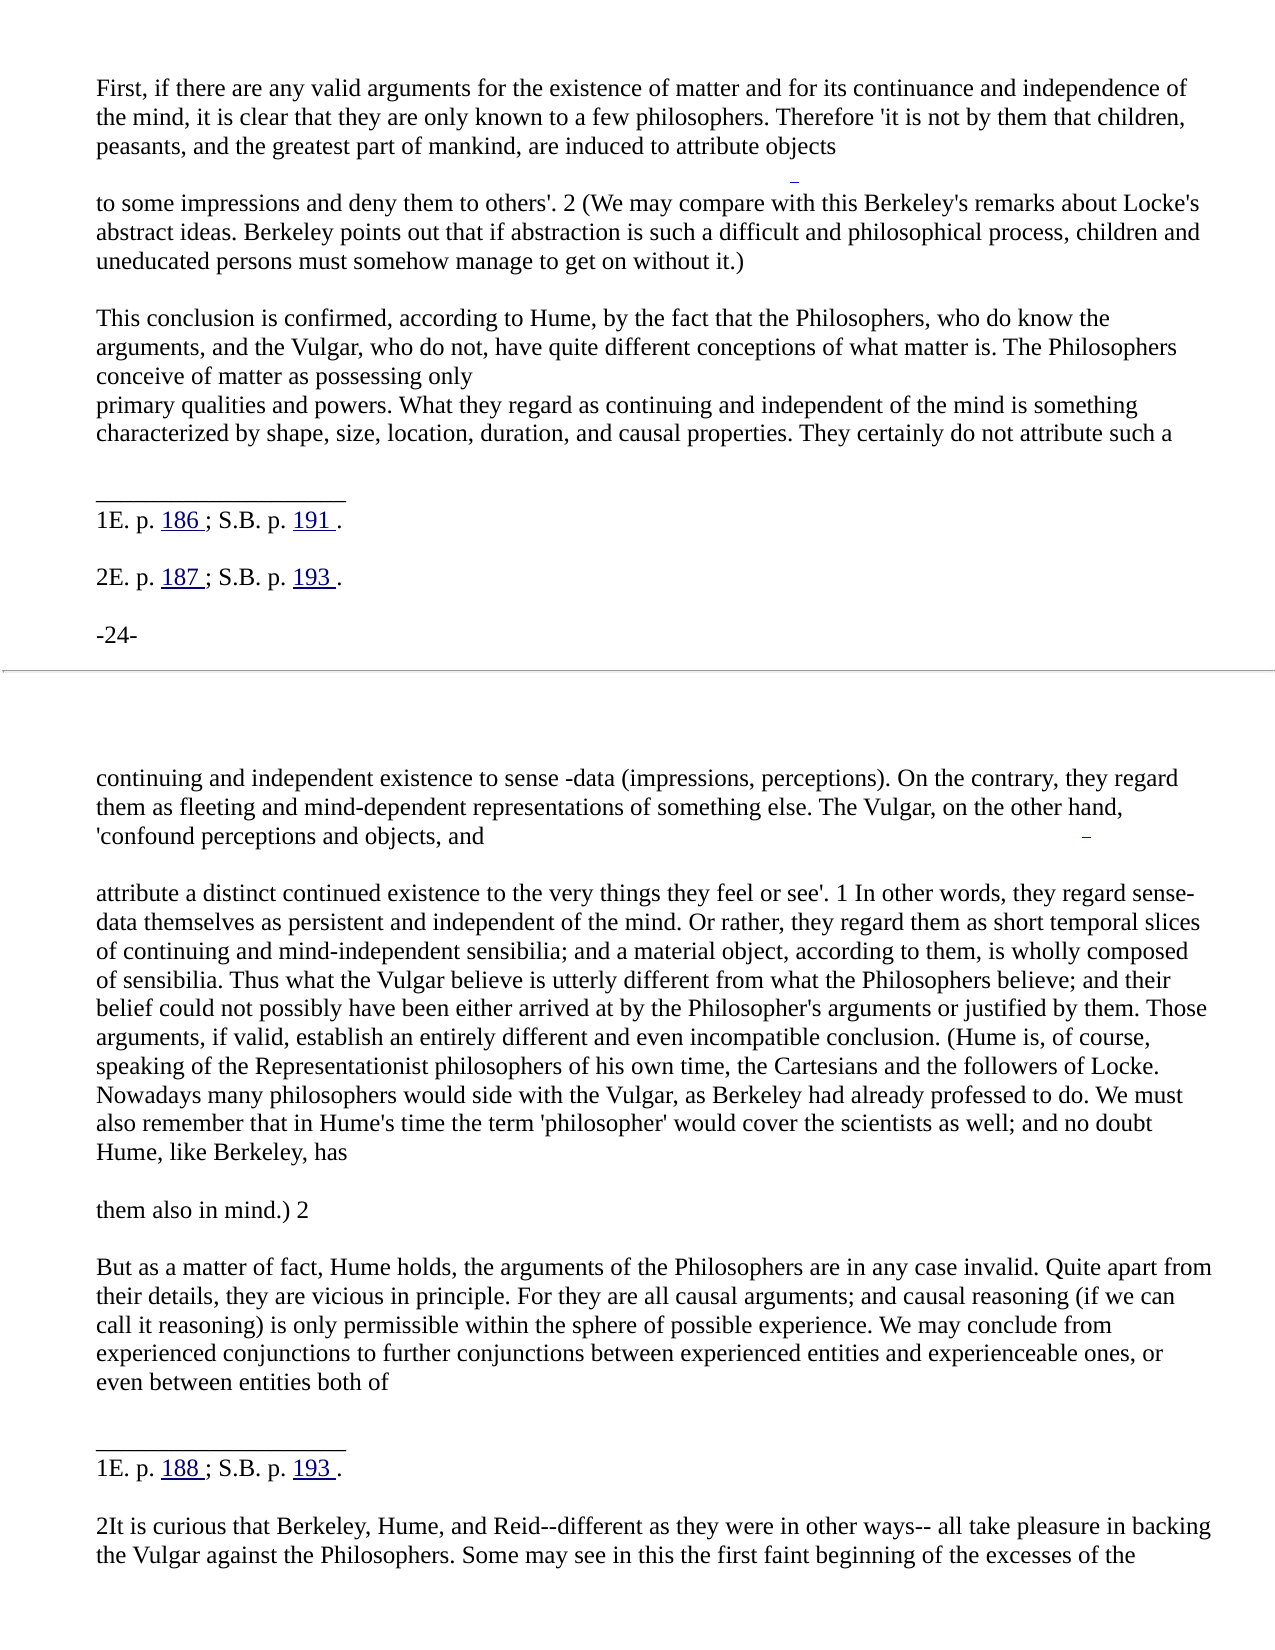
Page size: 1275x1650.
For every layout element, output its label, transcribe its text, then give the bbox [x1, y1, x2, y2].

text This conclusion is confirmed, according to Hume, by the fact that the Philosophers, who do know the arguments, and the Vulgar, who do not, have quite different conceptions of what matter is. The Philosophers conceive of matter as possessing only [96, 303, 1212, 390]
text ____________________ [96, 476, 1212, 505]
text primary qualities and powers. What they regard as continuing and independent of the mind is something characterized by shape, size, location, duration, and causal properties. They certainly do not attribute such a [96, 390, 1212, 447]
text 1E. p. 188 ; S.B. p. 193 . [96, 1453, 1212, 1482]
text them also in mind.) 2 [96, 1195, 1212, 1223]
text ____________________ [96, 1425, 1212, 1453]
text attribute a distinct continued existence to the very things they feel or see'. 1 In other words, they regard sense-data themselves as persistent and independent of the mind. Or rather, they regard them as short temporal slices of continuing and mind-independent sensibilia; and a material object, according to them, is wholly composed of sensibilia. Thus what the Vulgar believe is utterly different from what the Philosophers believe; and their belief could not possibly have been either arrived at by the Philosopher's arguments or justified by them. Those arguments, if valid, establish an entirely different and even incompatible conclusion. (Hume is, of course, speaking of the Representationist philosophers of his own time, the Cartesians and the followers of Locke. Nowadays many philosophers would side with the Vulgar, as Berkeley had already professed to do. We must also remember that in Hume's time the term 'philosopher' would cover the scientists as well; and no doubt Hume, like Berkeley, has [96, 878, 1212, 1166]
text First, if there are any valid arguments for the existence of matter and for its continuance and independence of the mind, it is clear that they are only known to a few philosophers. Therefore 'it is not by them that children, peasants, and the greatest part of mankind, are induced to attribute objects [96, 73, 1212, 160]
text 1E. p. 186 ; S.B. p. 191 . [96, 505, 1212, 533]
text continuing and independent existence to sense -data (impressions, perceptions). On the contrary, they regard them as fleeting and mind-dependent representations of something else. The Vulgar, on the other hand, 'confound perceptions and objects, and [96, 763, 1212, 850]
text But as a matter of fact, Hume holds, the arguments of the Philosophers are in any case invalid. Quite apart from their details, they are vicious in principle. For they are all causal arguments; and causal reasoning (if we can call it reasoning) is only permissible within the sphere of possible experience. We may conclude from experienced conjunctions to further conjunctions between experienced entities and experienceable ones, or even between entities both of [96, 1252, 1212, 1396]
picture [0, 666, 1275, 675]
text 2E. p. 187 ; S.B. p. 193 . [96, 562, 1212, 591]
text 2It is curious that Berkeley, Hume, and Reid--different as they were in other ways-- all take pleasure in backing the Vulgar against the Philosophers. Some may see in this the first faint beginning of the excesses of the [96, 1511, 1212, 1568]
text to some impressions and deny them to others'. 2 (We may compare with this Berkeley's remarks about Locke's abstract ideas. Berkeley points out that if abstraction is such a difficult and philosophical process, children and uneducated persons must somehow manage to get on without it.) [96, 188, 1212, 275]
text -24- [96, 620, 1212, 648]
